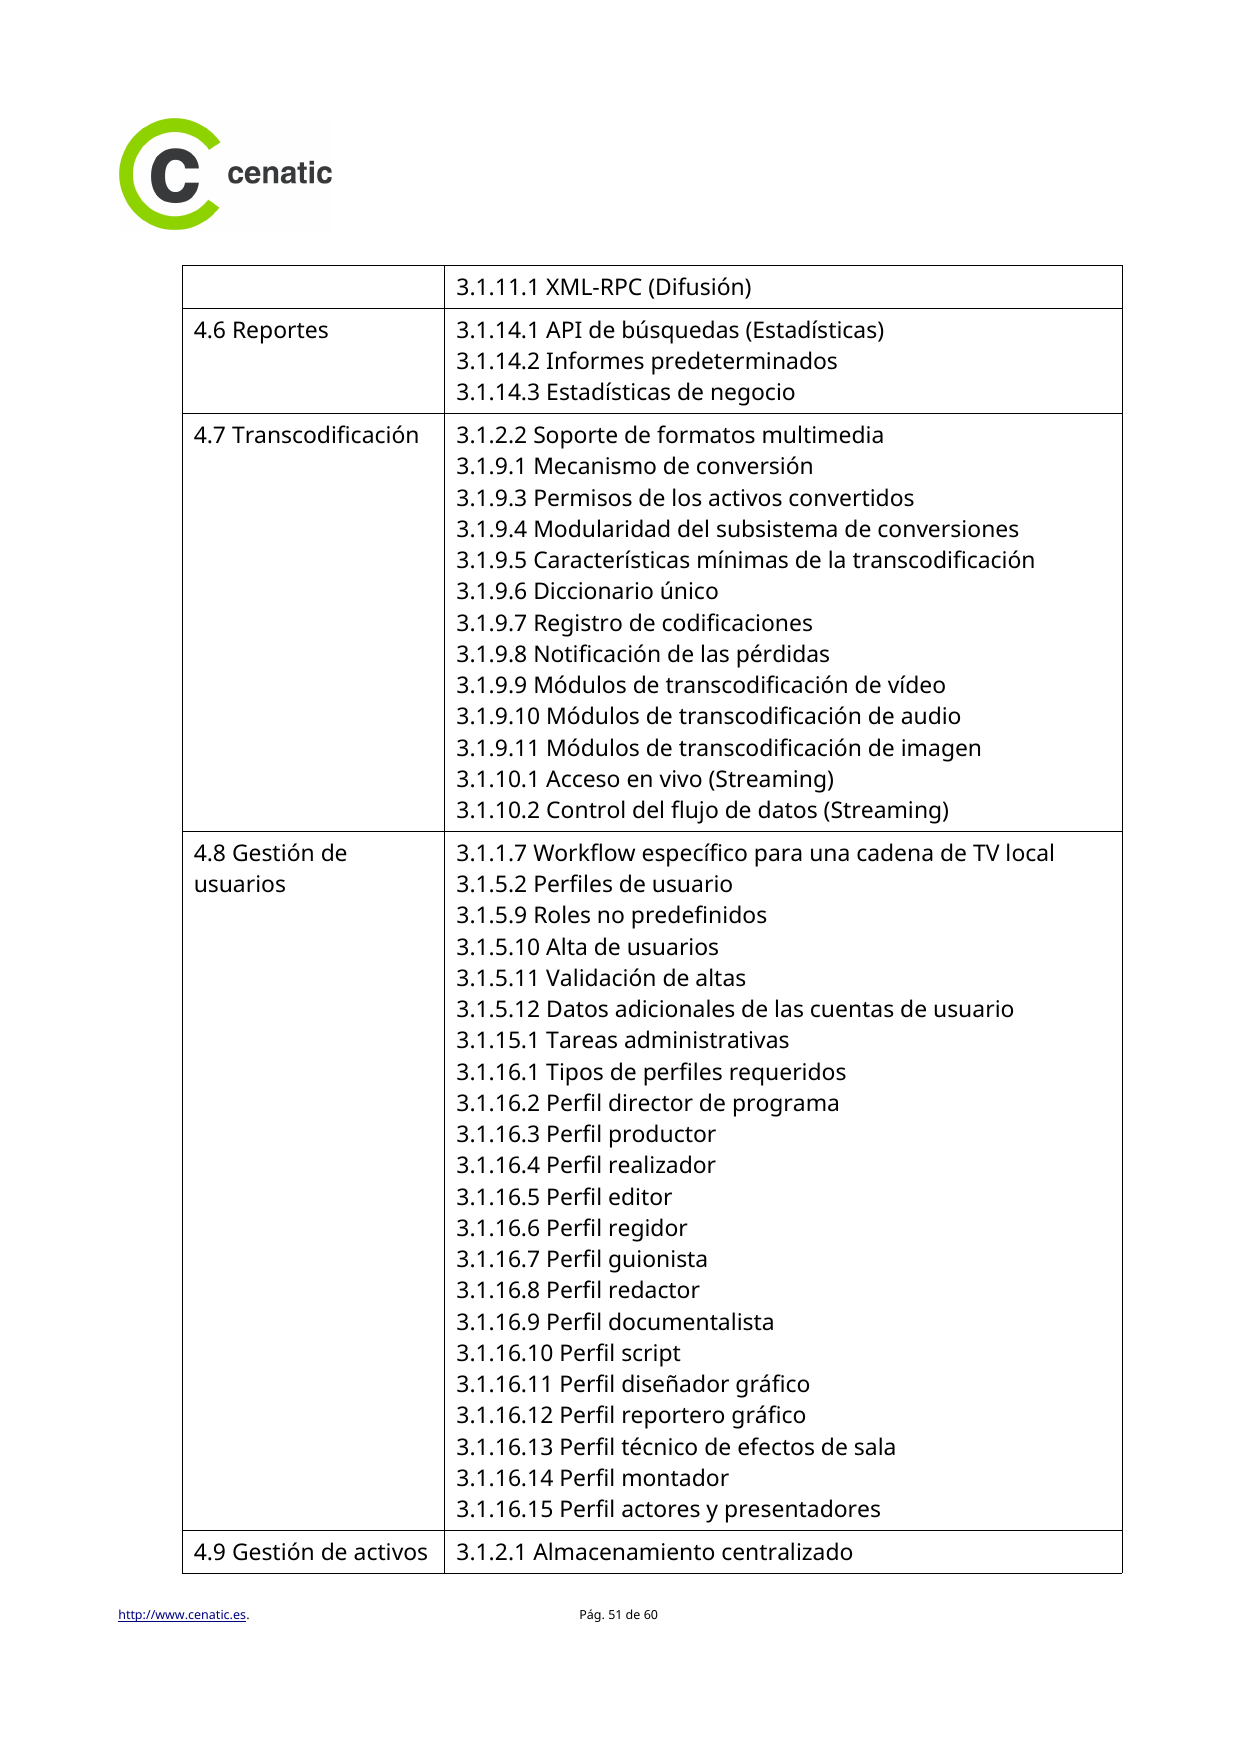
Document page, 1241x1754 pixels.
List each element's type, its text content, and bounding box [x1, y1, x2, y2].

picture [119, 118, 332, 230]
table_cell 4.9 Gestión de activos [183, 1531, 444, 1573]
table_cell 3.1.2.2 Soporte de formatos multimedia 3.1.9.1 Mecanismo de conversión 3.1.9.3 Permisos de los activos convertidos 3.1.9.4 Modularidad del subsistema de conversiones 3.1.9.5 Características mínimas de la transcodificación 3.1.9.6 Diccionario único 3.1.9.7 Registro de codificaciones 3.1.9.8 Notificación de las pérdidas 3.1.9.9 Módulos de transcodificación de vídeo 3.1.9.10 Módulos de transcodificación de audio 3.1.9.11 Módulos de transcodificación de imagen 3.1.10.1 Acceso en vivo (Streaming) 3.1.10.2 Control del flujo de datos (Streaming) [445, 414, 1122, 831]
table_cell 3.1.14.1 API de búsquedas (Estadísticas) 3.1.14.2 Informes predeterminados 3.1.14.3 Estadísticas de negocio [445, 309, 1122, 413]
table_cell 3.1.11.1 XML-RPC (Difusión) [445, 266, 1122, 308]
table_cell [183, 266, 444, 308]
table_cell 3.1.2.1 Almacenamiento centralizado [445, 1531, 1122, 1573]
table_cell 4.7 Transcodificación [183, 414, 444, 831]
table_cell 3.1.1.7 Workflow específico para una cadena de TV local 3.1.5.2 Perfiles de usuario 3.1.5.9 Roles no predefinidos 3.1.5.10 Alta de usuarios 3.1.5.11 Validación de altas 3.1.5.12 Datos adicionales de las cuentas de usuario 3.1.15.1 Tareas administrativas 3.1.16.1 Tipos de perfiles requeridos 3.1.16.2 Perfil director de programa 3.1.16.3 Perfil productor 3.1.16.4 Perfil realizador 3.1.16.5 Perfil editor 3.1.16.6 Perfil regidor 3.1.16.7 Perfil guionista 3.1.16.8 Perfil redactor 3.1.16.9 Perfil documentalista 3.1.16.10 Perfil script 3.1.16.11 Perfil diseñador gráfico 3.1.16.12 Perfil reportero gráfico 3.1.16.13 Perfil técnico de efectos de sala 3.1.16.14 Perfil montador 3.1.16.15 Perfil actores y presentadores [445, 832, 1122, 1530]
table_cell 4.6 Reportes [183, 309, 444, 413]
table_cell 4.8 Gestión de usuarios [183, 832, 444, 1530]
